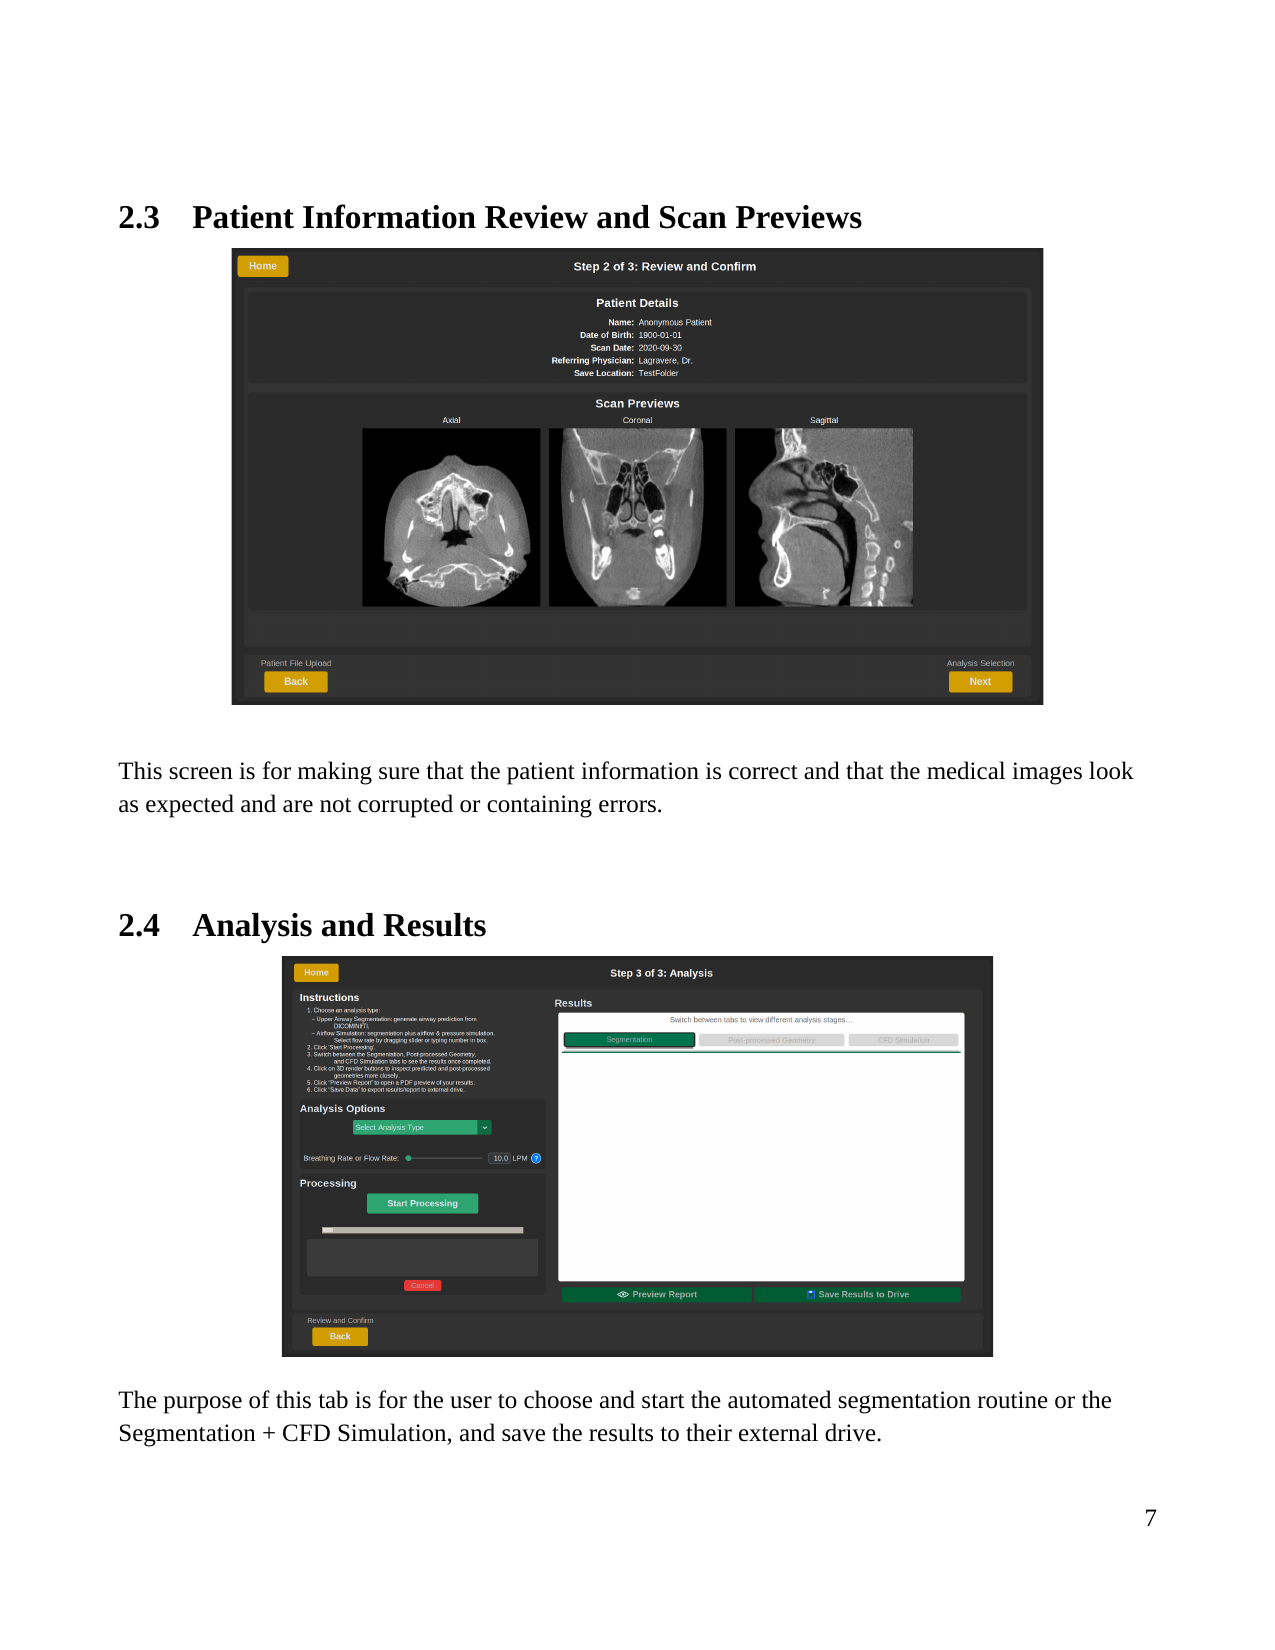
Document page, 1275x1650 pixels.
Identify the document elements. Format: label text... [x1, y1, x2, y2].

subtitle Analysis and Results [118, 906, 1157, 944]
picture [231, 248, 1044, 705]
picture [281, 956, 994, 1357]
text The purpose of this tab is for the user to choose and start the automated segmentation routine or the Segmentation + CFD Simulation, and save the results to their external drive. [118, 1385, 1157, 1447]
text This screen is for making sure that the patient information is correct and that the medical images look as expected and are not corrupted or containing errors. [118, 756, 1157, 818]
subtitle Patient Information Review and Scan Previews [118, 197, 1157, 236]
